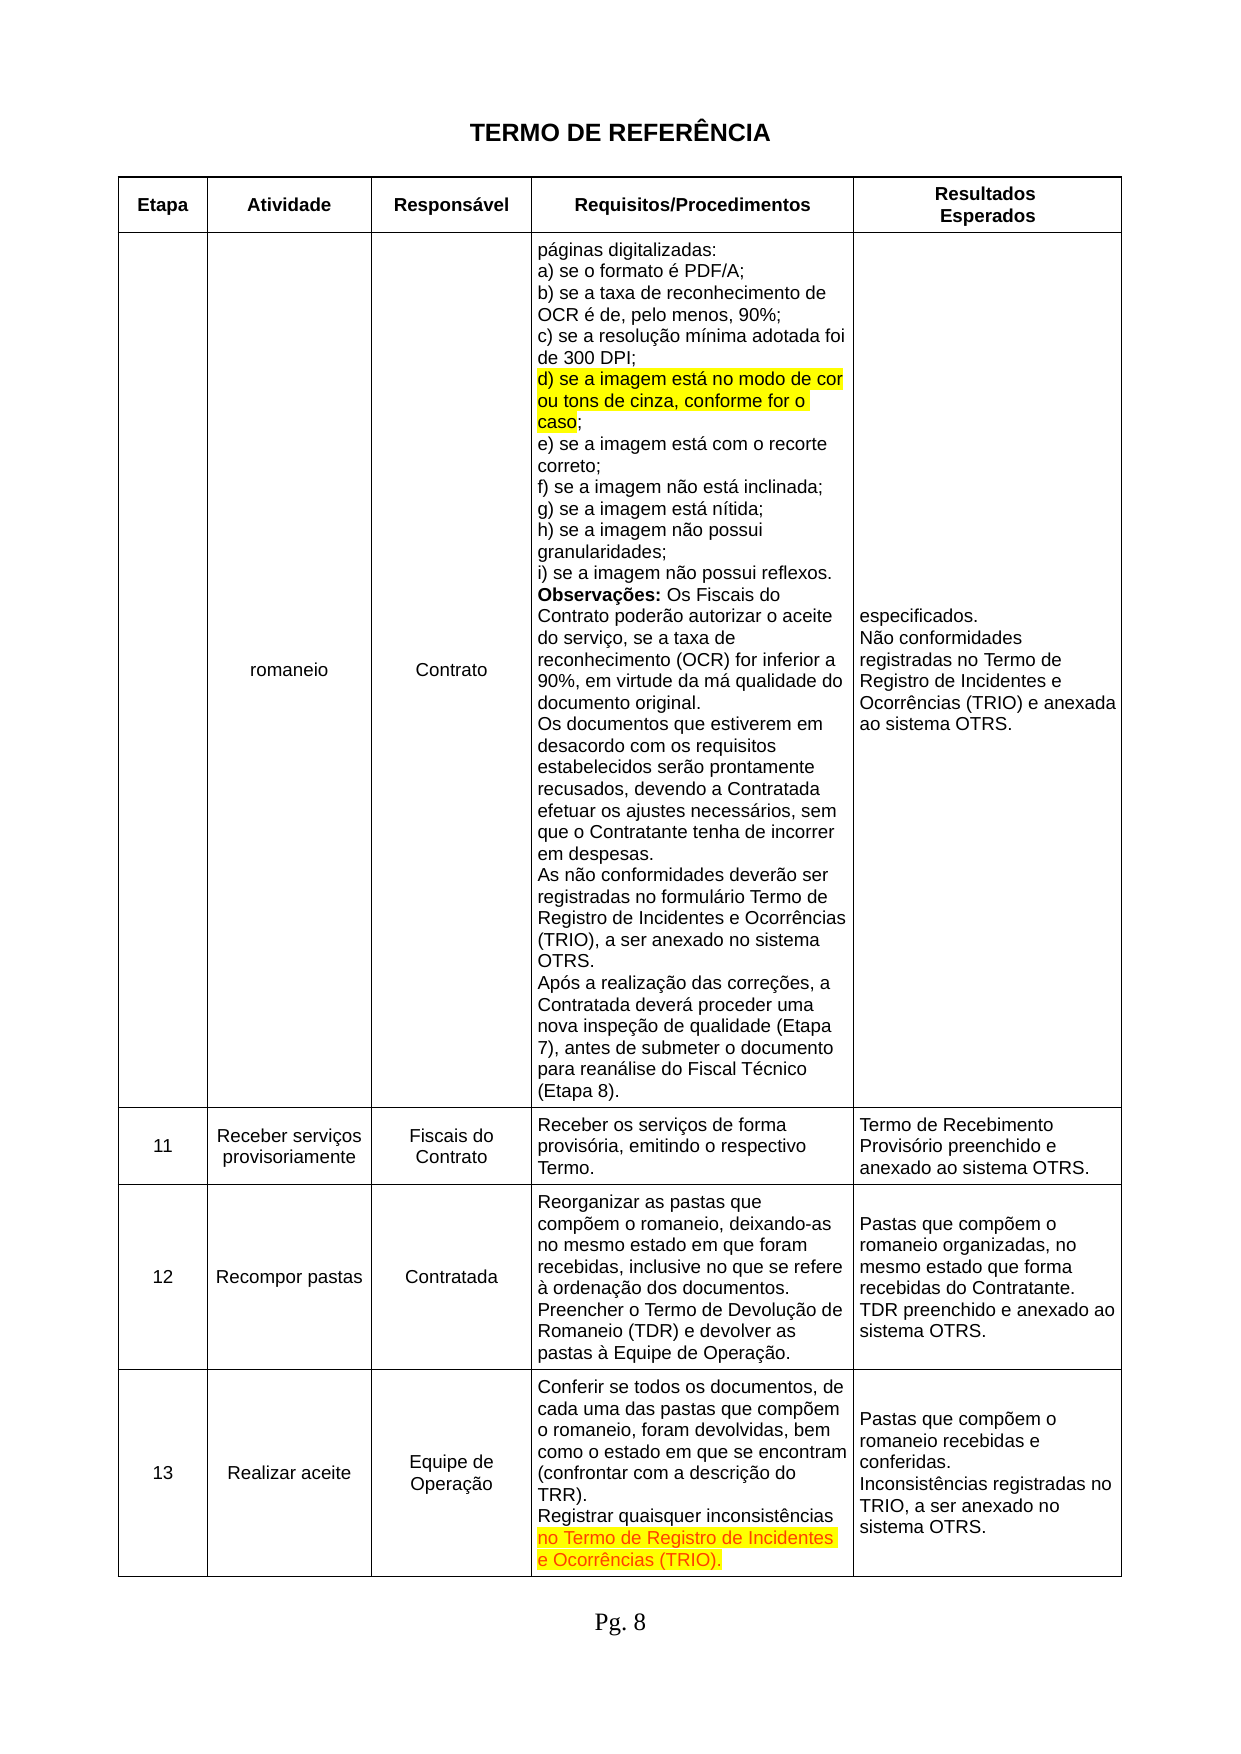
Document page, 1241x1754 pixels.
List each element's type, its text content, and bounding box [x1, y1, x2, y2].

table_header Responsável [372, 178, 531, 232]
table_cell especificados. Não conformidades registradas no Termo de Registro de Incidentes e Ocorrências (TRIO) e anexada ao sistema OTRS. [854, 233, 1121, 1107]
table_cell romaneio [208, 233, 371, 1107]
table_header Requisitos/Procedimentos [532, 178, 853, 232]
table_header Atividade [208, 178, 371, 232]
table_cell Pastas que compõem o romaneio organizadas, no mesmo estado que forma recebidas do Contratante. TDR preenchido e anexado ao sistema OTRS. [854, 1185, 1121, 1369]
table_cell Realizar aceite [208, 1370, 371, 1576]
table_cell Conferir se todos os documentos, de cada uma das pastas que compõem o romaneio, foram devolvidas, bem como o estado em que se encontram (confrontar com a descrição do TRR). Registrar quaisquer inconsistências no Termo de Registro de Incidentes e Ocorrências (TRIO). [532, 1370, 853, 1576]
table_cell Recompor pastas [208, 1185, 371, 1369]
table_cell Receber os serviços de forma provisória, emitindo o respectivo Termo. [532, 1108, 853, 1184]
table_cell 13 [119, 1370, 207, 1576]
table_header Resultados Esperados [854, 178, 1121, 232]
table_cell Receber serviços provisoriamente [208, 1108, 371, 1184]
table_cell 12 [119, 1185, 207, 1369]
table_cell Contrato [372, 233, 531, 1107]
table_cell Reorganizar as pastas que compõem o romaneio, deixando-as no mesmo estado em que foram recebidas, inclusive no que se refere à ordenação dos documentos. Preencher o Termo de Devolução de Romaneio (TDR) e devolver as pastas à Equipe de Operação. [532, 1185, 853, 1369]
table_cell Pastas que compõem o romaneio recebidas e conferidas. Inconsistências registradas no TRIO, a ser anexado no sistema OTRS. [854, 1370, 1121, 1576]
table_cell Fiscais do Contrato [372, 1108, 531, 1184]
table_cell 11 [119, 1108, 207, 1184]
table_cell Equipe de Operação [372, 1370, 531, 1576]
table_cell páginas digitalizadas: a) se o formato é PDF/A; b) se a taxa de reconhecimento de OCR é de, pelo menos, 90%; c) se a resolução mínima adotada foi de 300 DPI; d) se a imagem está no modo de cor ou tons de cinza, conforme for o caso; e) se a imagem está com o recorte correto; f) se a imagem não está inclinada; g) se a imagem está nítida; h) se a imagem não possui granularidades; i) se a imagem não possui reflexos. Observações: Os Fiscais do Contrato poderão autorizar o aceite do serviço, se a taxa de reconhecimento (OCR) for inferior a 90%, em virtude da má qualidade do documento original. Os documentos que estiverem em desacordo com os requisitos estabelecidos serão prontamente recusados, devendo a Contratada efetuar os ajustes necessários, sem que o Contratante tenha de incorrer em despesas. As não conformidades deverão ser registradas no formulário Termo de Registro de Incidentes e Ocorrências (TRIO), a ser anexado no sistema OTRS. Após a realização das correções, a Contratada deverá proceder uma nova inspeção de qualidade (Etapa 7), antes de submeter o documento para reanálise do Fiscal Técnico (Etapa 8). [532, 233, 853, 1107]
table_cell [119, 233, 207, 1107]
table_header Etapa [119, 178, 207, 232]
table_cell Contratada [372, 1185, 531, 1369]
table_cell Termo de Recebimento Provisório preenchido e anexado ao sistema OTRS. [854, 1108, 1121, 1184]
